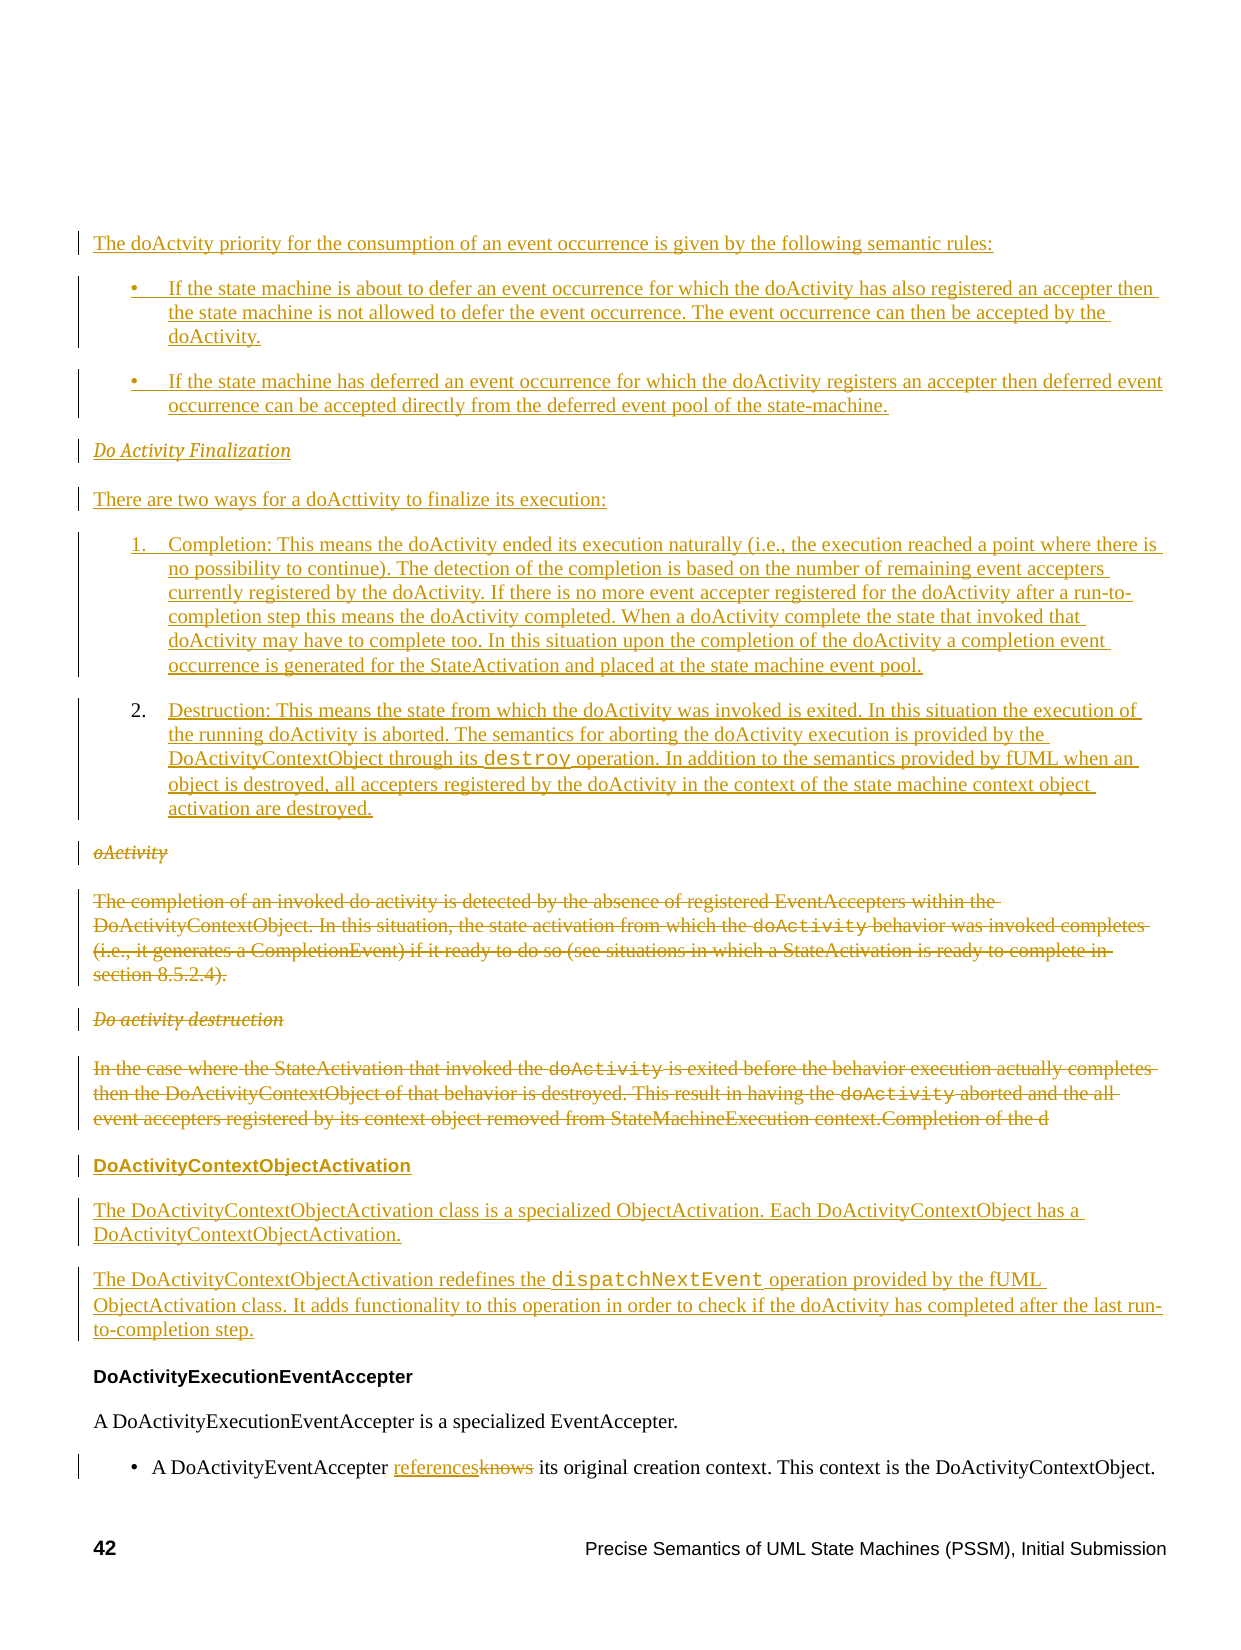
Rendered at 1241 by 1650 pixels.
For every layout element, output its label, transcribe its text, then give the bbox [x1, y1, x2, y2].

list If the state machine is about to defer an event occurrence for which the doActivity has also registered an accepter then the state machine is not allowed to defer the event occurrence. The event occurrence can then be accepted by the doActivity. [131, 276, 1164, 348]
list Completion: This means the doActivity ended its execution naturally (i.e., the execution reached a point where there is no possibility to continue). The detection of the completion is based on the number of remaining event accepters currently registered by the doActivity. If there is no more event accepter registered for the doActivity after a run-to-completion step this means the doActivity completed. When a doActivity complete the state that invoked that doActivity may have to complete too. In this situation upon the completion of the doActivity a completion event occurrence is generated for the StateActivation and placed at the state machine event pool. [131, 532, 1164, 677]
subtitle Do Activity Finalization [93, 438, 1164, 462]
list A DoActivityEventAccepter references its original creation context. This context is the DoActivityContextObject. [131, 1454, 1164, 1479]
text The DoActivityContextObjectActivation redefines the dispatchNextEvent operation provided by the fUML ObjectActivation class. It adds functionality to this operation in order to check if the doActivity has completed after the last run-to-completion step. [93, 1267, 1164, 1341]
text A DoActivityExecutionEventAccepter is a specialized EventAccepter. [93, 1408, 1164, 1433]
list If the state machine has deferred an event occurrence for which the doActivity registers an accepter then deferred event occurrence can be accepted directly from the deferred event pool of the state-machine. [131, 369, 1164, 417]
text The DoActivityContextObjectActivation class is a specialized ObjectActivation. Each DoActivityContextObject has a DoActivityContextObjectActivation. [93, 1198, 1164, 1246]
text The doActvity priority for the consumption of an event occurrence is given by the following semantic rules: [93, 231, 1164, 255]
subtitle DoActivityExecutionEventAccepter [93, 1366, 1164, 1387]
list Destruction: This means the state from which the doActivity was invoked is exited. In this situation the execution of the running doActivity is aborted. The semantics for aborting the doActivity execution is provided by the DoActivityContextObject through its destroy operation. In addition to the semantics provided by fUML when an object is destroyed, all accepters registered by the doActivity in the context of the state machine context object activation are destroyed. [131, 698, 1164, 819]
subtitle DoActivityContextObjectActivation [93, 1155, 1164, 1177]
text There are two ways for a doActtivity to finalize its execution: [93, 487, 1164, 511]
